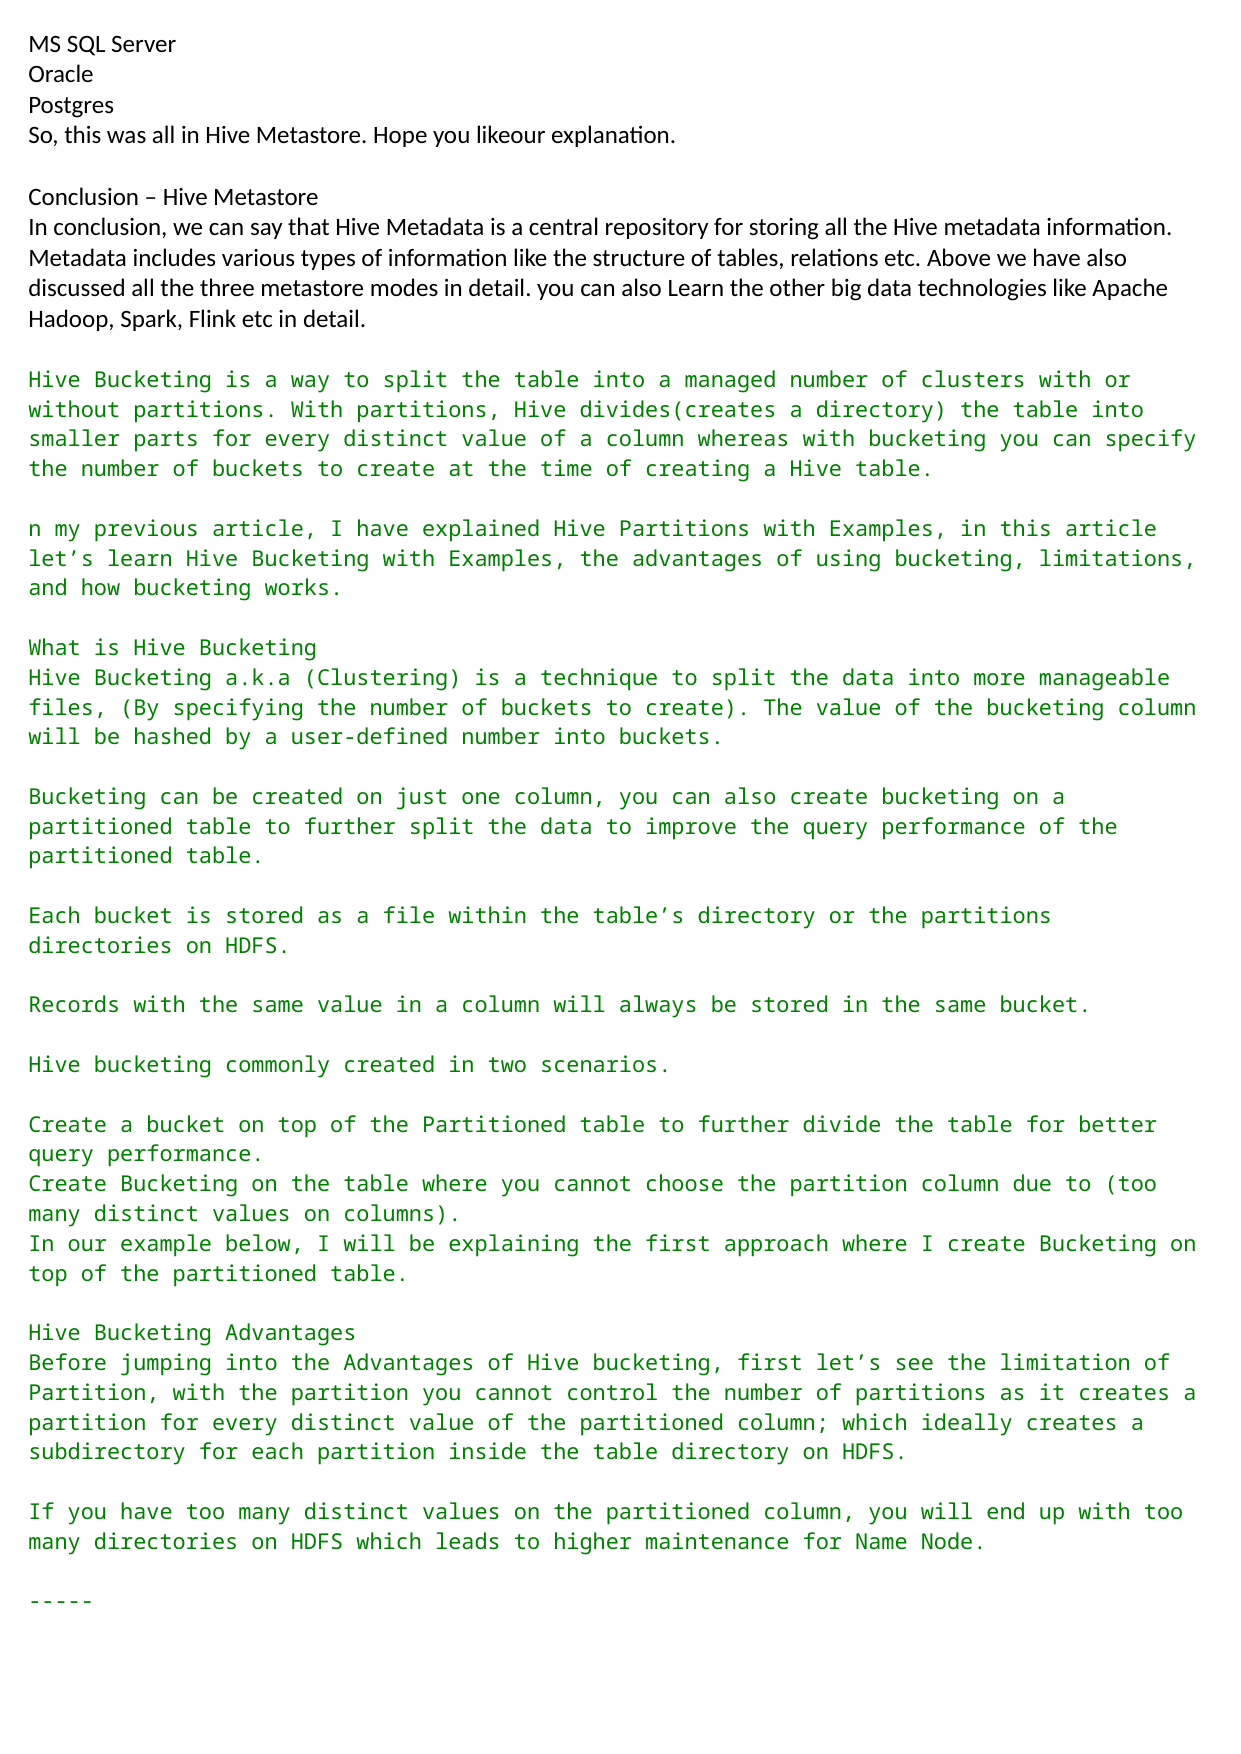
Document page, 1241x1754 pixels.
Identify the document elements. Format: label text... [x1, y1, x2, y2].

text Oracle [28, 59, 1200, 89]
text In our example below, I will be explaining the first approach where I create Bucketing on top of the partitioned table. [28, 1228, 1200, 1287]
text In conclusion, we can say that Hive Metadata is a central repository for storing all the Hive metadata information. Metadata includes various types of information like the structure of tables, relations etc. Above we have also discussed all the three metastore modes in detail. you can also Learn the other big data technologies like Apache Hadoop, Spark, Flink etc in detail. [28, 211, 1200, 333]
text ----- [28, 1585, 1200, 1615]
text Hive Bucketing a.k.a (Clustering) is a technique to split the data into more manageable files, (By specifying the number of buckets to create). The value of the bucketing column will be hashed by a user-defined number into buckets. [28, 662, 1200, 751]
text Create a bucket on top of the Partitioned table to further divide the table for better query performance. [28, 1109, 1200, 1168]
text MS SQL Server [28, 28, 1200, 59]
text If you have too many distinct values on the partitioned column, you will end up with too many directories on HDFS which leads to higher maintenance for Name Node. [28, 1496, 1200, 1556]
text Conclusion – Hive Metastore [28, 181, 1200, 211]
text Records with the same value in a column will always be stored in the same bucket. [28, 989, 1200, 1019]
text So, this was all in Hive Metastore. Hope you likeour explanation. [28, 120, 1200, 150]
text Before jumping into the Advantages of Hive bucketing, first let’s see the limitation of Partition, with the partition you cannot control the number of partitions as it creates a partition for every distinct value of the partitioned column; which ideally creates a subdirectory for each partition inside the table directory on HDFS. [28, 1347, 1200, 1466]
text Each bucket is stored as a file within the table’s directory or the partitions directories on HDFS. [28, 900, 1200, 960]
text n my previous article, I have explained Hive Partitions with Examples, in this article let’s learn Hive Bucketing with Examples, the advantages of using bucketing, limitations, and how bucketing works. [28, 513, 1200, 602]
text Bucketing can be created on just one column, you can also create bucketing on a partitioned table to further split the data to improve the query performance of the partitioned table. [28, 781, 1200, 870]
text Hive Bucketing is a way to split the table into a managed number of clusters with or without partitions. With partitions, Hive divides(creates a directory) the table into smaller parts for every distinct value of a column whereas with bucketing you can specify the number of buckets to create at the time of creating a Hive table. [28, 364, 1200, 483]
text Create Bucketing on the table where you cannot choose the partition column due to (too many distinct values on columns). [28, 1168, 1200, 1228]
text Postgres [28, 89, 1200, 120]
text Hive Bucketing Advantages [28, 1317, 1200, 1347]
text What is Hive Bucketing [28, 632, 1200, 662]
text Hive bucketing commonly created in two scenarios. [28, 1049, 1200, 1079]
